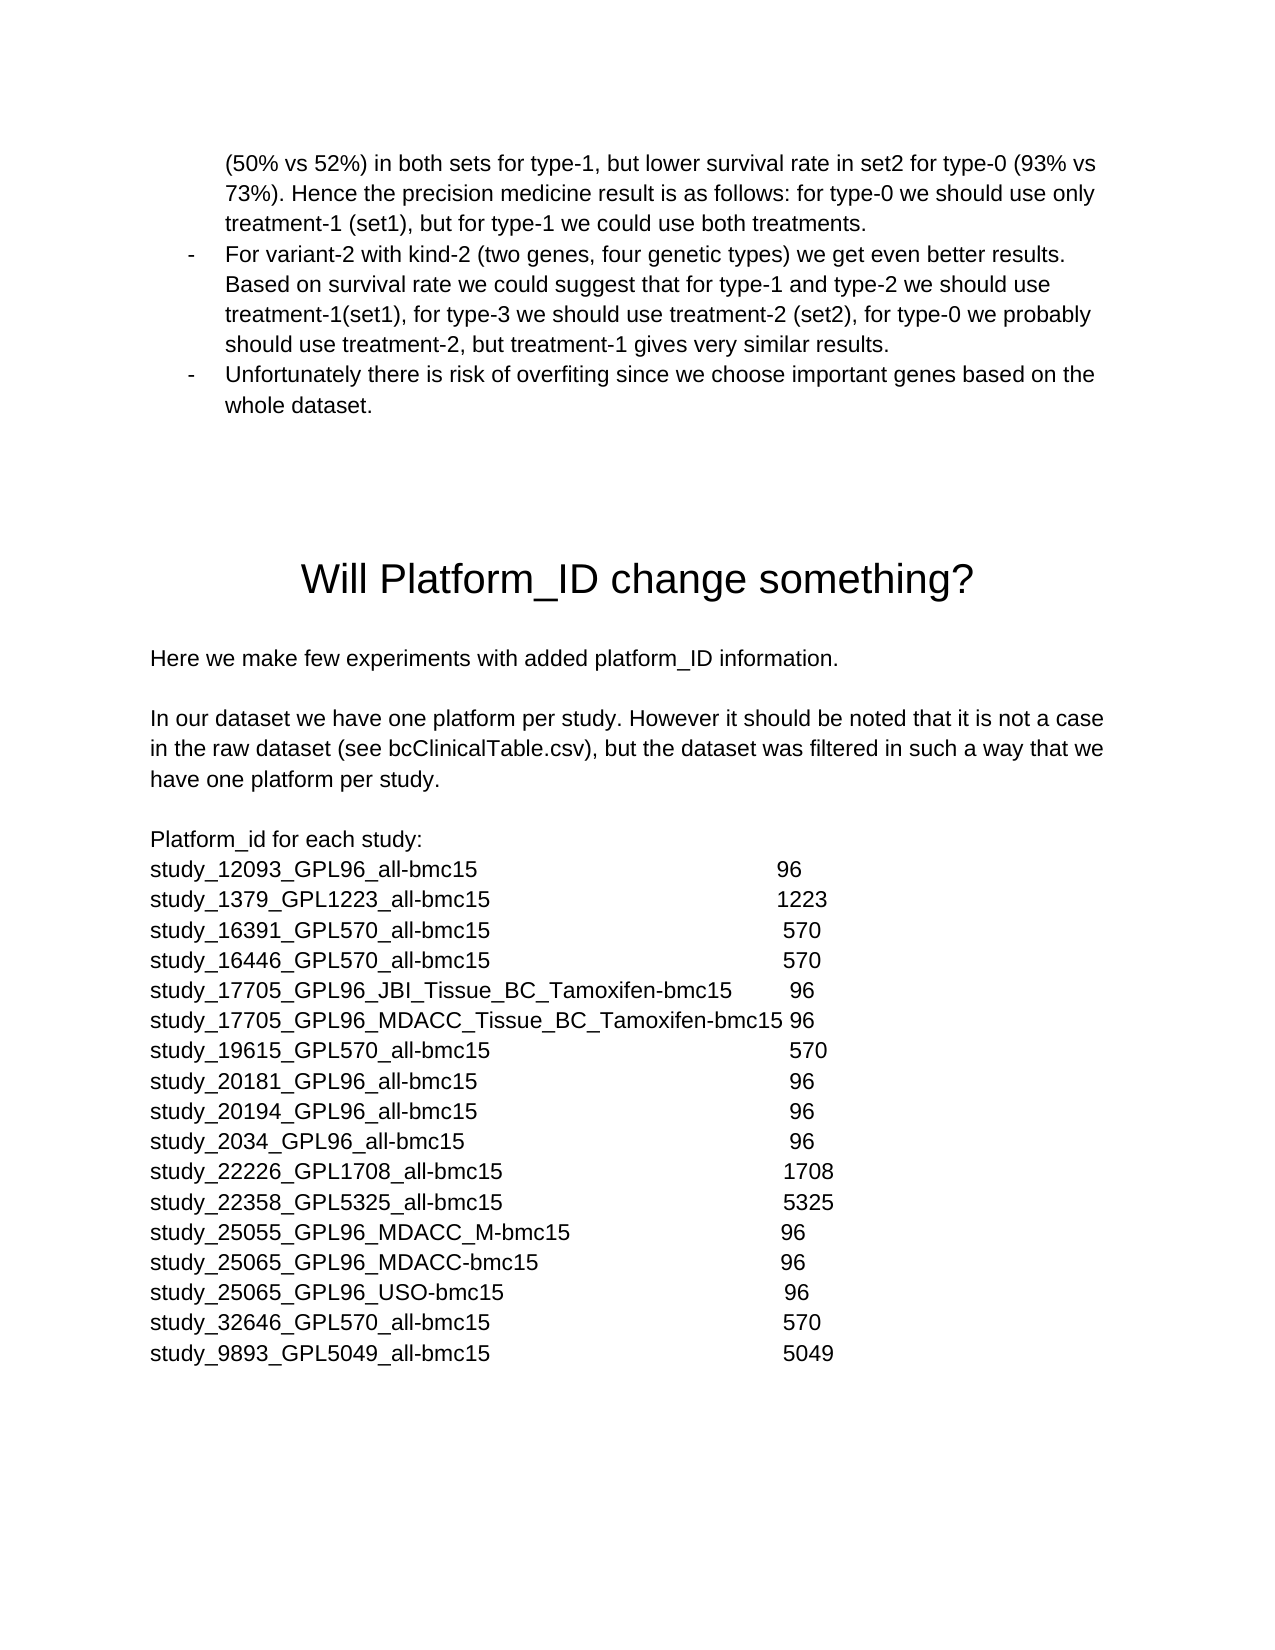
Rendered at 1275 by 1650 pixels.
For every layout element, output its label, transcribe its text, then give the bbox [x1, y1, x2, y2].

text study_25065_GPL96_MDACC-bmc15 96 [150, 1249, 1125, 1275]
text study_2034_GPL96_all-bmc15 96 [150, 1128, 1125, 1154]
list (50% vs 52%) in both sets for type-1, but lower survival rate in set2 for type-0 (93% vs 73%). Hence the precision medicine result is as follows: for type-0 we should use only treatment-1 (set1), but for type-1 we could use both treatments. [187, 150, 1125, 237]
text study_1379_GPL1223_all-bmc15 1223 [150, 886, 1125, 913]
text study_12093_GPL96_all-bmc15 96 [150, 856, 1125, 883]
text study_22358_GPL5325_all-bmc15 5325 [150, 1188, 1125, 1215]
text study_20181_GPL96_all-bmc15 96 [150, 1068, 1125, 1094]
text Here we make few experiments with added platform_ID information. [150, 645, 1125, 671]
text study_25065_GPL96_USO-bmc15 96 [150, 1279, 1125, 1306]
text study_17705_GPL96_JBI_Tissue_BC_Tamoxifen-bmc15 96 [150, 977, 1125, 1003]
text study_19615_GPL570_all-bmc15 570 [150, 1037, 1125, 1064]
text study_17705_GPL96_MDACC_Tissue_BC_Tamoxifen-bmc15 96 [150, 1007, 1125, 1034]
text study_32646_GPL570_all-bmc15 570 [150, 1309, 1125, 1336]
text Platform_id for each study: [150, 826, 1125, 852]
list For variant-2 with kind-2 (two genes, four genetic types) we get even better results. Based on survival rate we could suggest that for type-1 and type-2 we should use treatment-1(set1), for type-3 we should use treatment-2 (set2), for type-0 we probably should use treatment-2, but treatment-1 gives very similar results. [187, 241, 1125, 358]
text study_20194_GPL96_all-bmc15 96 [150, 1098, 1125, 1124]
text study_25055_GPL96_MDACC_M-bmc15 96 [150, 1219, 1125, 1245]
list Unfortunately there is risk of overfiting since we choose important genes based on the whole dataset. [187, 361, 1125, 418]
text study_9893_GPL5049_all-bmc15 5049 [150, 1339, 1125, 1366]
subtitle Will Platform_ID change something? [150, 554, 1125, 602]
text study_16391_GPL570_all-bmc15 570 [150, 917, 1125, 943]
text In our dataset we have one platform per study. However it should be noted that it is not a case in the raw dataset (see bcClinicalTable.csv), but the dataset was filtered in such a way that we have one platform per study. [150, 705, 1125, 792]
text study_22226_GPL1708_all-bmc15 1708 [150, 1158, 1125, 1185]
text study_16446_GPL570_all-bmc15 570 [150, 947, 1125, 973]
